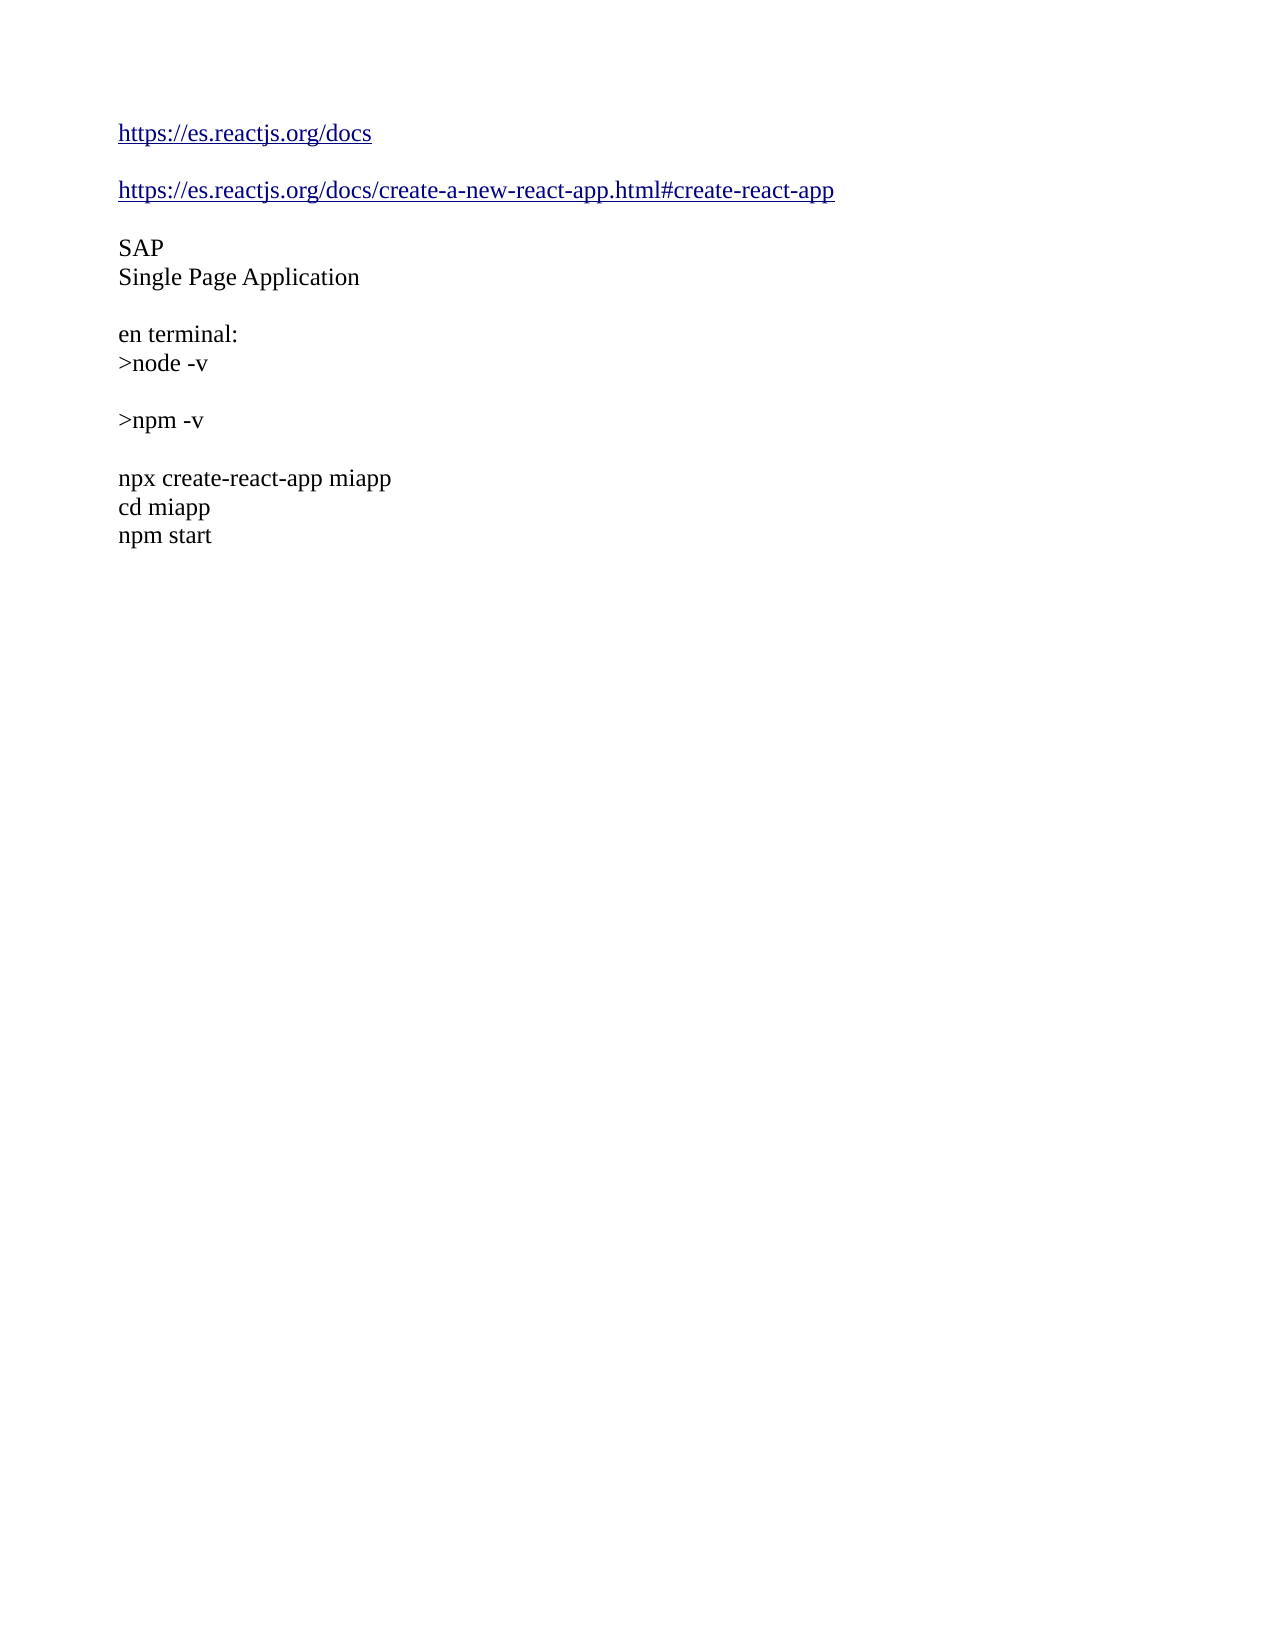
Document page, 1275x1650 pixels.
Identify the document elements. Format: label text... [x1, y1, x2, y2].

text https://es.reactjs.org/docs/create-a-new-react-app.html#create-react-app [118, 176, 1157, 204]
text Single Page Application [118, 262, 1157, 291]
text npx create-react-app miapp [118, 463, 1157, 492]
text cd miapp [118, 492, 1157, 521]
text en terminal: [118, 319, 1157, 348]
text npm start [118, 521, 1157, 549]
text SAP [118, 233, 1157, 262]
text >npm -v [118, 406, 1157, 434]
text >node -v [118, 348, 1157, 377]
text https://es.reactjs.org/docs [118, 118, 1157, 147]
